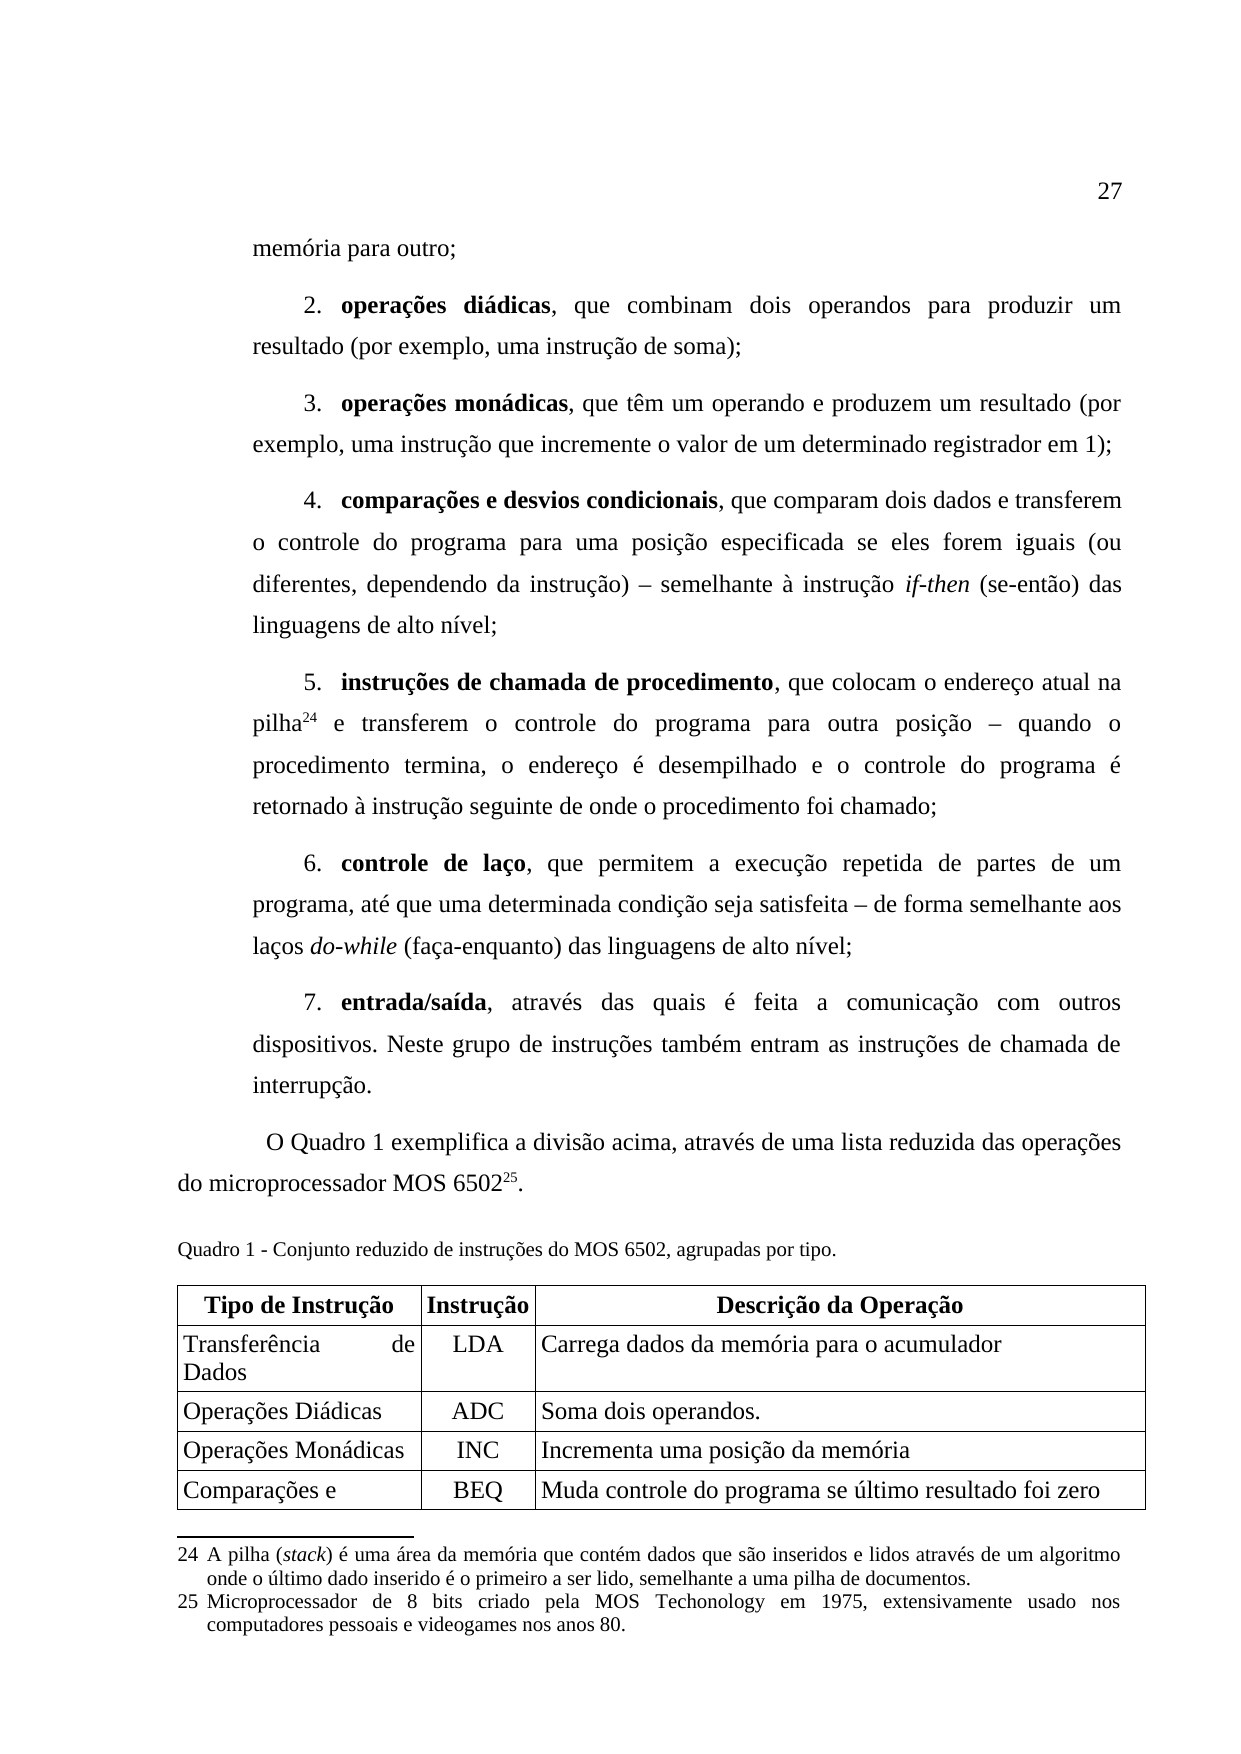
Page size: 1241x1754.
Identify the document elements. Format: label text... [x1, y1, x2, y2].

table_header BEQ [422, 1471, 535, 1509]
table_header Descrição da Operação [536, 1286, 1145, 1324]
list memória para outro; [215, 234, 1122, 262]
table_cell Incrementa uma posição da memória [536, 1432, 1145, 1470]
table_cell Carrega dados da memória para o acumulador [536, 1326, 1145, 1391]
table_cell Soma dois operandos. [536, 1392, 1145, 1431]
table_cell Operações Diádicas [178, 1392, 421, 1431]
list entrada/saída, através das quais é feita a comunicação com outros dispositivos. Neste grupo de instruções também entram as instruções de chamada de interrupção. [215, 988, 1122, 1099]
text Quadro 1 - Conjunto reduzido de instruções do MOS 6502, agrupadas por tipo. [177, 1238, 1122, 1261]
list operações monádicas, que têm um operando e produzem um resultado (por exemplo, uma instrução que incremente o valor de um determinado registrador em 1); [215, 389, 1122, 458]
table_cell Operações Monádicas [178, 1432, 421, 1470]
list controle de laço, que permitem a execução repetida de partes de um programa, até que uma determinada condição seja satisfeita – de forma semelhante aos laços do-while (faça-enquanto) das linguagens de alto nível; [215, 849, 1122, 959]
list comparações e desvios condicionais, que comparam dois dados e transferem o controle do programa para uma posição especificada se eles forem iguais (ou diferentes, dependendo da instrução) – semelhante à instrução if-then (se-então) das linguagens de alto nível; [215, 487, 1122, 639]
text O Quadro 1 exemplifica a divisão acima, através de uma lista reduzida das operações do microprocessador MOS 6502. [177, 1128, 1122, 1197]
table_cell ADC [422, 1392, 535, 1431]
text Microprocessador de 8 bits criado pela MOS Techonology em 1975, extensivamente usado nos computadores pessoais e videogames nos anos 80. [177, 1589, 1122, 1636]
table_header Tipo de Instrução [178, 1286, 421, 1324]
table_header Instrução [422, 1286, 535, 1324]
list instruções de chamada de procedimento, que colocam o endereço atual na pilha e transferem o controle do programa para outra posição – quando o procedimento termina, o endereço é desempilhado e o controle do programa é retornado à instrução seguinte de onde o procedimento foi chamado; [215, 668, 1122, 820]
table_cell Transferência de Dados [178, 1326, 421, 1391]
table_cell LDA [422, 1326, 535, 1391]
list A pilha (stack) é uma área da memória que contém dados que são inseridos e lidos através de um algoritmo onde o último dado inserido é o primeiro a ser lido, semelhante a uma pilha de documentos. [177, 1543, 1122, 1589]
table_cell Comparações e [178, 1471, 421, 1509]
table_header Muda controle do programa se último resultado foi zero [536, 1471, 1145, 1509]
list operações diádicas, que combinam dois operandos para produzir um resultado (por exemplo, uma instrução de soma); [215, 291, 1122, 360]
table_cell INC [422, 1432, 535, 1470]
